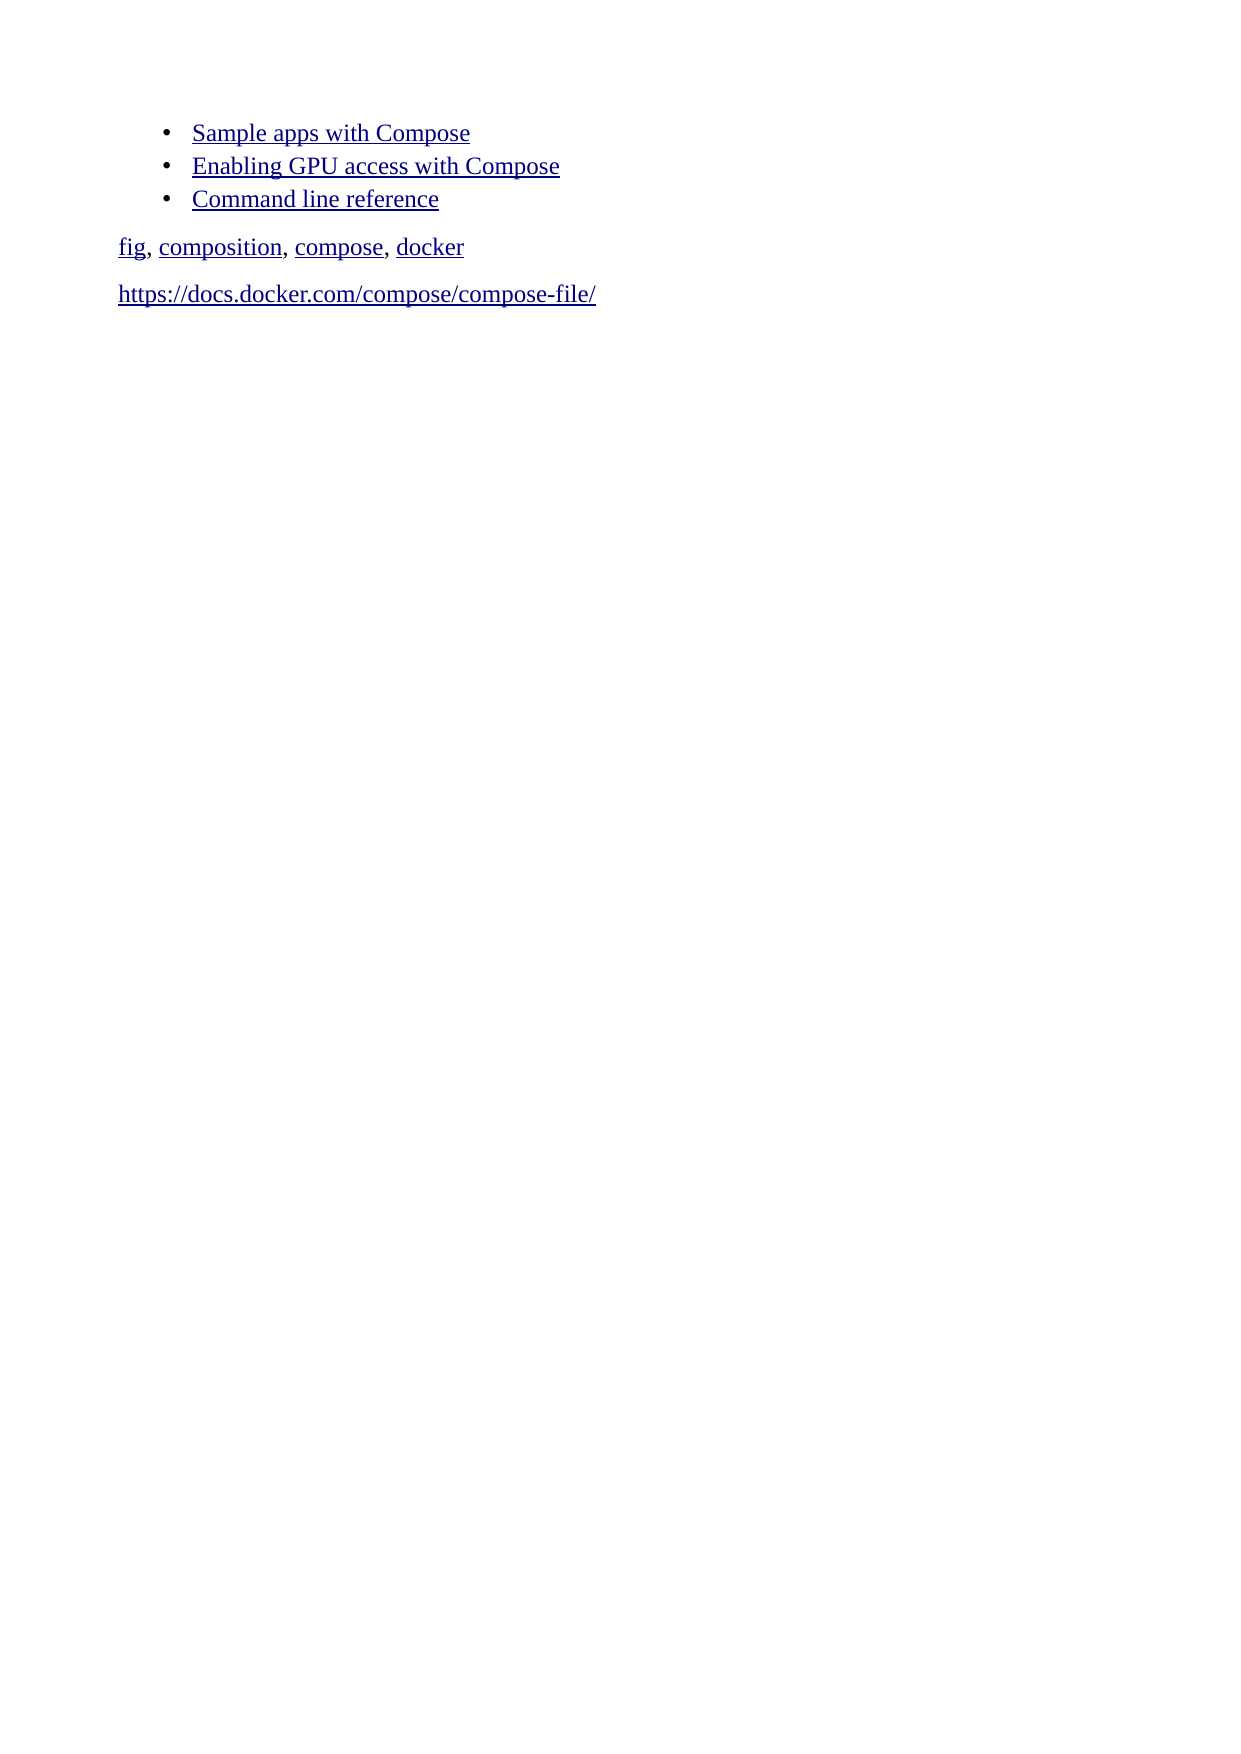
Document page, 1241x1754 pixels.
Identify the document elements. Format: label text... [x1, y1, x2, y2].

list Command line reference [162, 184, 1122, 213]
list Enabling GPU access with Compose [162, 151, 1122, 180]
text https://docs.docker.com/compose/compose-file/ [118, 279, 1122, 308]
text fig, composition, compose, docker [118, 232, 1122, 261]
list Sample apps with Compose [162, 118, 1122, 147]
